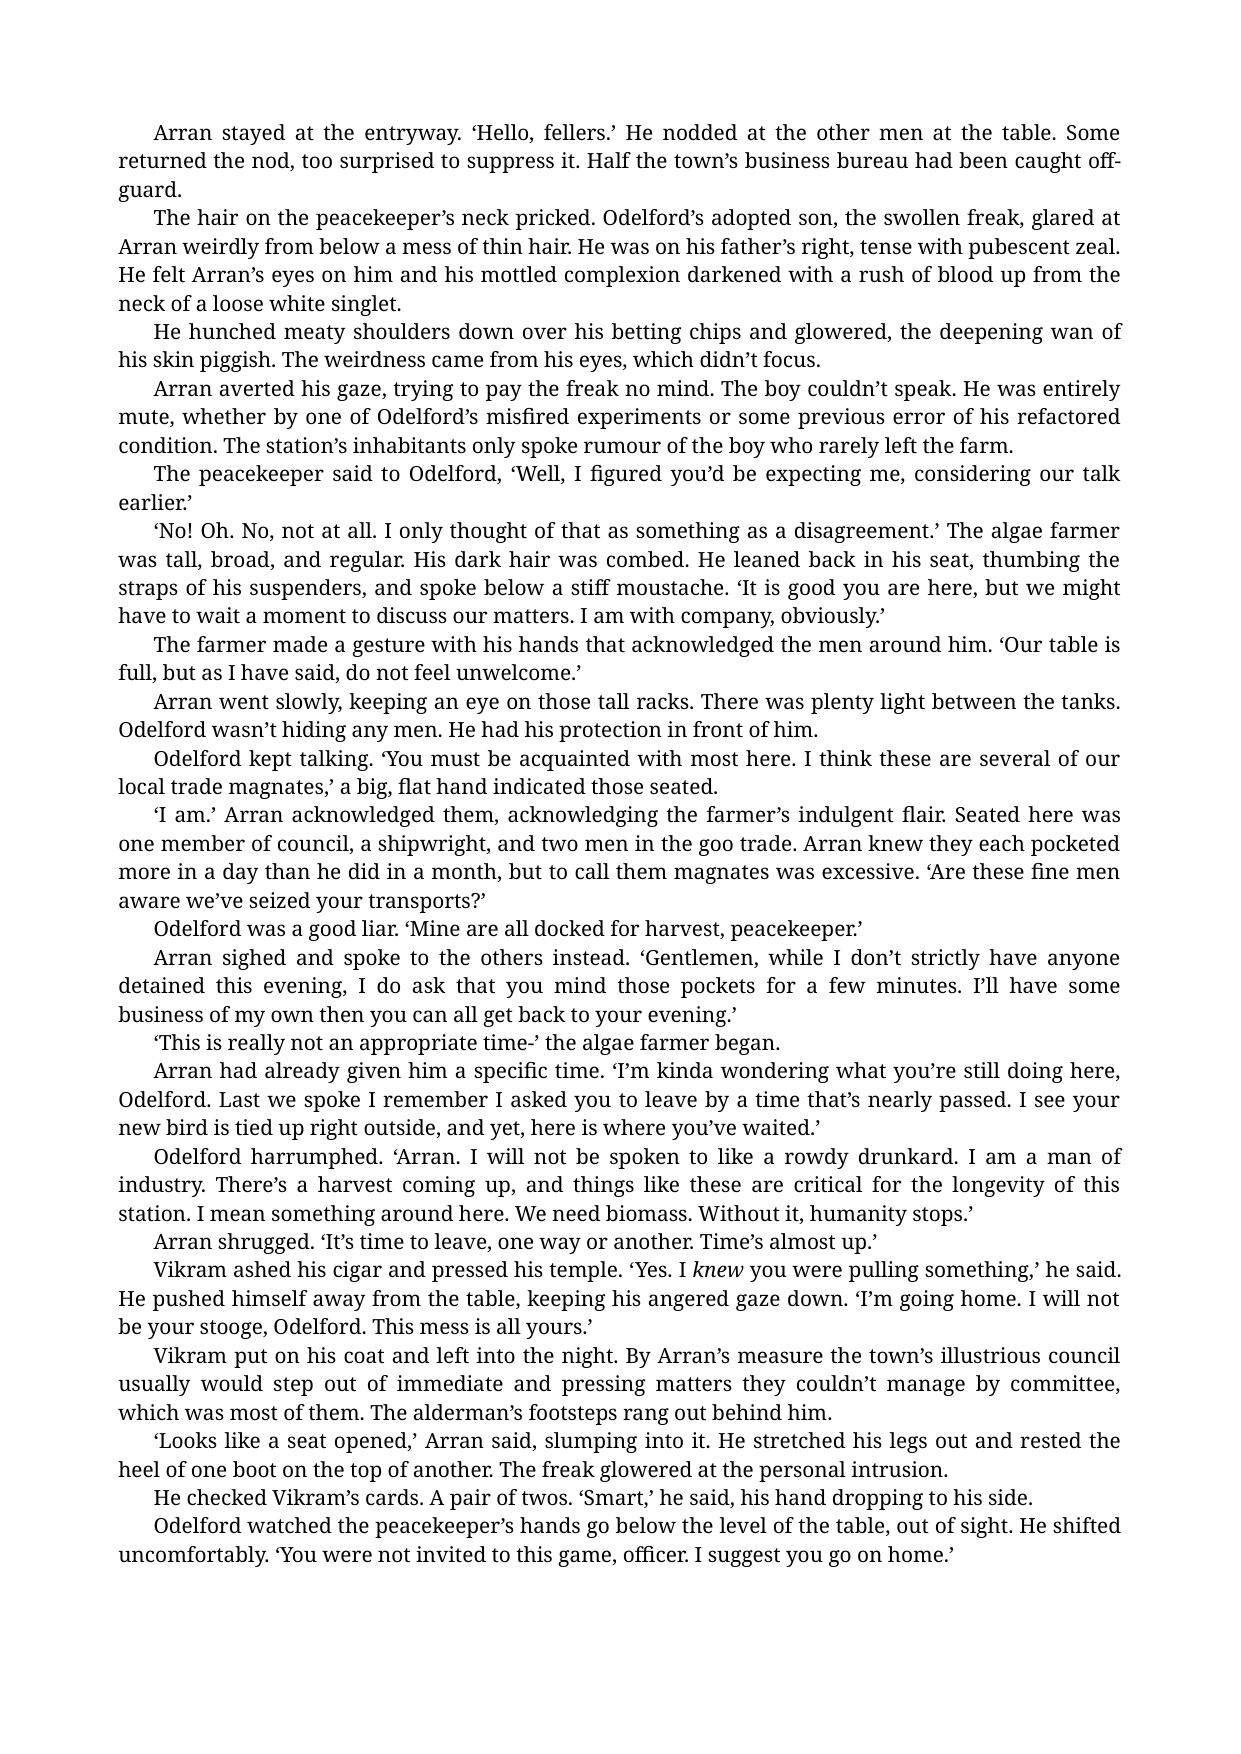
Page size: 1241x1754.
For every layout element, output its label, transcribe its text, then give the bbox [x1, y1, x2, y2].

text Arran stayed at the entryway. ‘Hello, fellers.’ He nodded at the other men at the table. Some returned the nod, too surprised to suppress it. Half the town’s business bureau had been caught off-guard. [118, 118, 1122, 203]
text He checked Vikram’s cards. A pair of twos. ‘Smart,’ he said, his hand dropping to his side. [118, 1483, 1122, 1512]
text Vikram put on his coat and left into the night. By Arran’s measure the town’s illustrious council usually would step out of immediate and pressing matters they couldn’t manage by committee, which was most of them. The alderman’s footsteps rang out behind him. [118, 1341, 1122, 1426]
text He hunched meaty shoulders down over his betting chips and glowered, the deepening wan of his skin piggish. The weirdness came from his eyes, which didn’t focus. [118, 317, 1122, 374]
text Arran sighed and spoke to the others instead. ‘Gentlemen, while I don’t strictly have anyone detained this evening, I do ask that you mind those pockets for a few minutes. I’ll have some business of my own then you can all get back to your evening.’ [118, 943, 1122, 1028]
text ‘I am.’ Arran acknowledged them, acknowledging the farmer’s indulgent flair. Seated here was one member of council, a shipwright, and two men in the goo trade. Arran knew they each pocketed more in a day than he did in a month, but to call them magnates was excessive. ‘Are these fine men aware we’ve seized your transports?’ [118, 801, 1122, 914]
text Arran averted his gaze, trying to pay the freak no mind. The boy couldn’t speak. He was entirely mute, whether by one of Odelford’s misfired experiments or some previous error of his refactored condition. The station’s inhabitants only spoke rumour of the boy who rarely left the farm. [118, 374, 1122, 459]
text Arran shrugged. ‘It’s time to leave, one way or another. Time’s almost up.’ [118, 1227, 1122, 1256]
text ‘This is really not an appropriate time-’ the algae farmer began. [118, 1028, 1122, 1057]
text Vikram ashed his cigar and pressed his temple. ‘Yes. I knew you were pulling something,’ he said. He pushed himself away from the table, keeping his angered gaze down. ‘I’m going home. I will not be your stooge, Odelford. This mess is all yours.’ [118, 1256, 1122, 1341]
text Arran went slowly, keeping an eye on those tall racks. There was plenty light between the tanks. Odelford wasn’t hiding any men. He had his protection in front of him. [118, 687, 1122, 744]
text Odelford was a good liar. ‘Mine are all docked for harvest, peacekeeper.’ [118, 914, 1122, 943]
text Arran had already given him a specific time. ‘I’m kinda wondering what you’re still doing here, Odelford. Last we spoke I remember I asked you to leave by a time that’s nearly passed. I see your new bird is tied up right outside, and yet, here is where you’ve waited.’ [118, 1057, 1122, 1142]
text The farmer made a gesture with his hands that acknowledged the men around him. ‘Our table is full, but as I have said, do not feel unwelcome.’ [118, 630, 1122, 687]
text The peacekeeper said to Odelford, ‘Well, I figured you’d be expecting me, considering our talk earlier.’ [118, 459, 1122, 516]
text Odelford kept talking. ‘You must be acquainted with most here. I think these are several of our local trade magnates,’ a big, flat hand indicated those seated. [118, 744, 1122, 801]
text ‘No! Oh. No, not at all. I only thought of that as something as a disagreement.’ The algae farmer was tall, broad, and regular. His dark hair was combed. He leaned back in his seat, thumbing the straps of his suspenders, and spoke below a stiff moustache. ‘It is good you are here, but we might have to wait a moment to discuss our matters. I am with company, obviously.’ [118, 516, 1122, 630]
text The hair on the peacekeeper’s neck pricked. Odelford’s adopted son, the swollen freak, glared at Arran weirdly from below a mess of thin hair. He was on his father’s right, tense with pubescent zeal. He felt Arran’s eyes on him and his mottled complexion darkened with a rush of blood up from the neck of a loose white singlet. [118, 203, 1122, 317]
text Odelford harrumphed. ‘Arran. I will not be spoken to like a rowdy drunkard. I am a man of industry. There’s a harvest coming up, and things like these are critical for the longevity of this station. I mean something around here. We need biomass. Without it, humanity stops.’ [118, 1142, 1122, 1227]
text ‘Looks like a seat opened,’ Arran said, slumping into it. He stretched his legs out and rested the heel of one boot on the top of another. The freak glowered at the personal intrusion. [118, 1426, 1122, 1483]
text Odelford watched the peacekeeper’s hands go below the level of the table, out of sight. He shifted uncomfortably. ‘You were not invited to this game, officer. I suggest you go on home.’ [118, 1512, 1122, 1568]
